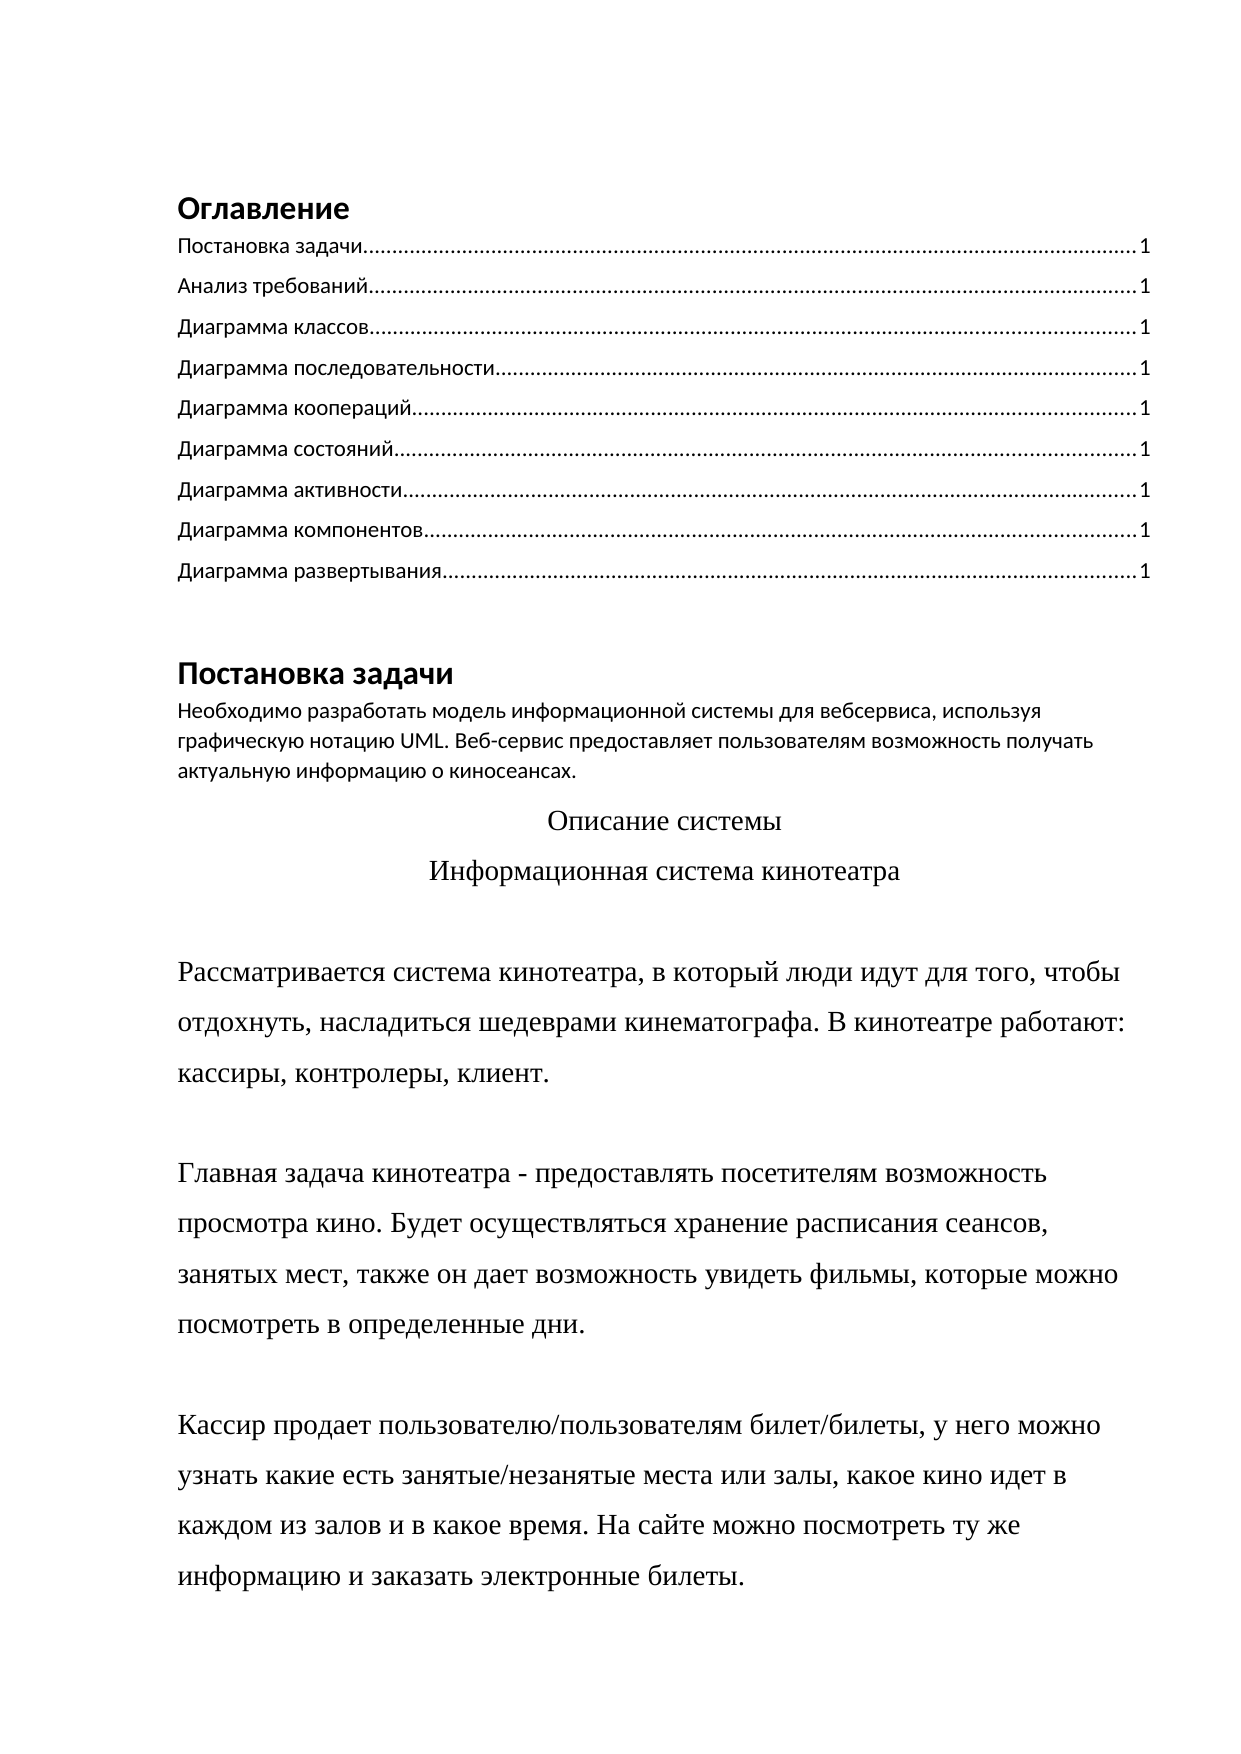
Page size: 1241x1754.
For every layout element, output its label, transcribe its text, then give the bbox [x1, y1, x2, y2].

text Рассматривается система кинотеатра, в который люди идут для того, чтобы отдохнуть, насладиться шедеврами кинематографа. В кинотеатре работают: кассиры, контролеры, клиент. [177, 954, 1152, 1088]
text Диаграмма состояний 1 [177, 434, 1152, 462]
text Описание системы [177, 803, 1152, 837]
text Информационная система кинотеатра [177, 853, 1152, 887]
subtitle Оглавление [177, 187, 1152, 228]
text Главная задача кинотеатра - предоставлять посетителям возможность просмотра кино. Будет осуществляться хранение расписания сеансов, занятых мест, также он дает возможность увидеть фильмы, которые можно посмотреть в определенные дни. [177, 1155, 1152, 1340]
text Кассир продает пользователю/пользователям билет/билеты, у него можно узнать какие есть занятые/незанятые места или залы, какое кино идет в каждом из залов и в какое время. На сайте можно посмотреть ту же информацию и заказать электронные билеты. [177, 1407, 1152, 1591]
text Необходимо разработать модель информационной системы для вебсервиса, используя графическую нотацию UML. Веб-сервис предоставляет пользователям возможность получать актуальную информацию о киносеансах. [177, 696, 1152, 784]
text Диаграмма последовательности 1 [177, 353, 1152, 381]
text Диаграмма классов 1 [177, 312, 1152, 340]
text Постановка задачи 1 [177, 231, 1152, 259]
text Диаграмма развертывания 1 [177, 556, 1152, 584]
text Диаграмма коопераций 1 [177, 393, 1152, 422]
text Анализ требований 1 [177, 272, 1152, 300]
text Диаграмма компонентов 1 [177, 515, 1152, 543]
subtitle Постановка задачи [177, 652, 1152, 693]
text Диаграмма активности 1 [177, 475, 1152, 503]
